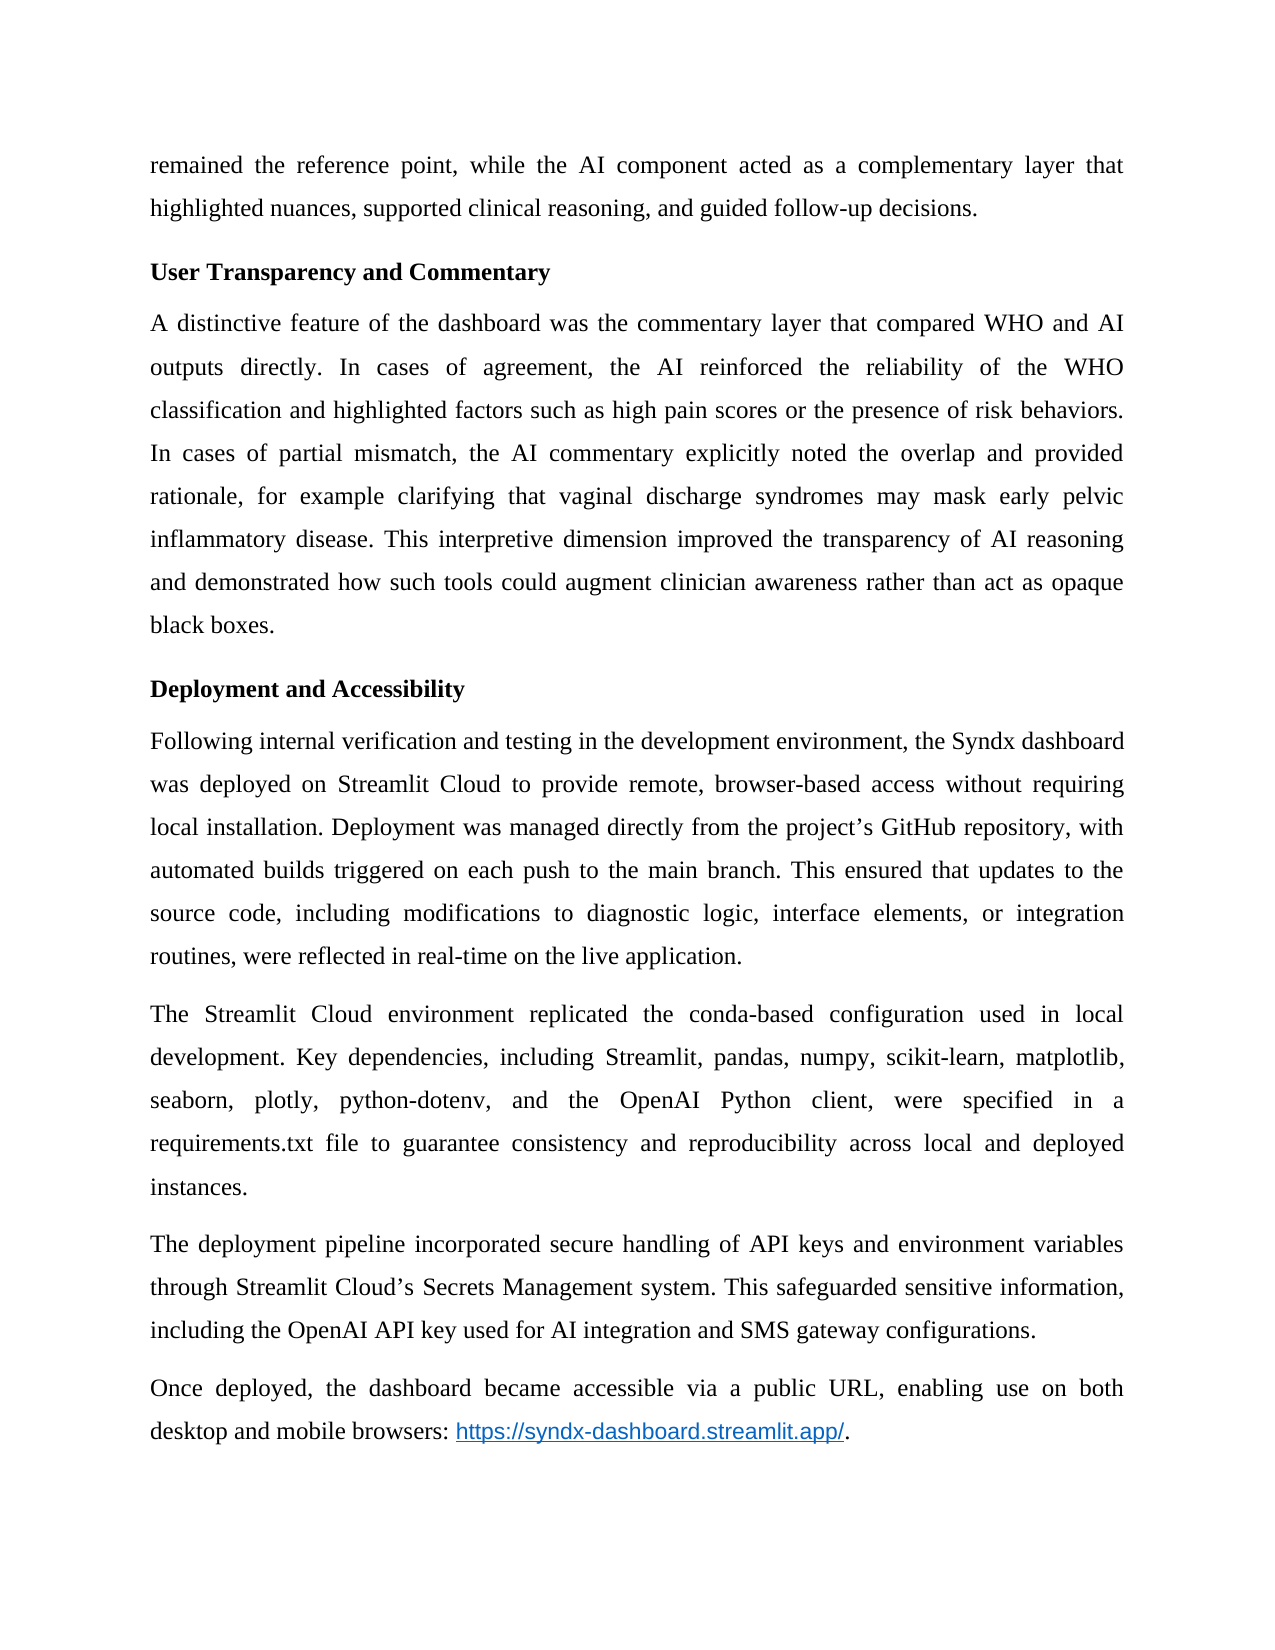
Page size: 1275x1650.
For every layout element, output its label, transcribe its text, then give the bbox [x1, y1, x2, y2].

text remained the reference point, while the AI component acted as a complementary layer that highlighted nuances, supported clinical reasoning, and guided follow-up decisions. [150, 150, 1125, 222]
subtitle User Transparency and Commentary [150, 257, 1125, 286]
text Following internal verification and testing in the development environment, the Syndx dashboard was deployed on Streamlit Cloud to provide remote, browser-based access without requiring local installation. Deployment was managed directly from the project’s GitHub repository, with automated builds triggered on each push to the main branch. This ensured that updates to the source code, including modifications to diagnostic logic, interface elements, or integration routines, were reflected in real-time on the live application. [150, 726, 1125, 970]
text A distinctive feature of the dashboard was the commentary layer that compared WHO and AI outputs directly. In cases of agreement, the AI reinforced the reliability of the WHO classification and highlighted factors such as high pain scores or the presence of risk behaviors. In cases of partial mismatch, the AI commentary explicitly noted the overlap and provided rationale, for example clarifying that vaginal discharge syndromes may mask early pelvic inflammatory disease. This interpretive dimension improved the transparency of AI reasoning and demonstrated how such tools could augment clinician awareness rather than act as opaque black boxes. [150, 308, 1125, 639]
text The Streamlit Cloud environment replicated the conda-based configuration used in local development. Key dependencies, including Streamlit, pandas, numpy, scikit-learn, matplotlib, seaborn, plotly, python-dotenv, and the OpenAI Python client, were specified in a requirements.txt file to guarantee consistency and reproducibility across local and deployed instances. [150, 999, 1125, 1200]
text The deployment pipeline incorporated secure handling of API keys and environment variables through Streamlit Cloud’s Secrets Management system. This safeguarded sensitive information, including the OpenAI API key used for AI integration and SMS gateway configurations. [150, 1229, 1125, 1344]
subtitle Deployment and Accessibility [150, 674, 1125, 703]
text Once deployed, the dashboard became accessible via a public URL, enabling use on both desktop and mobile browsers: https://syndx-dashboard.streamlit.app/. [150, 1373, 1125, 1445]
